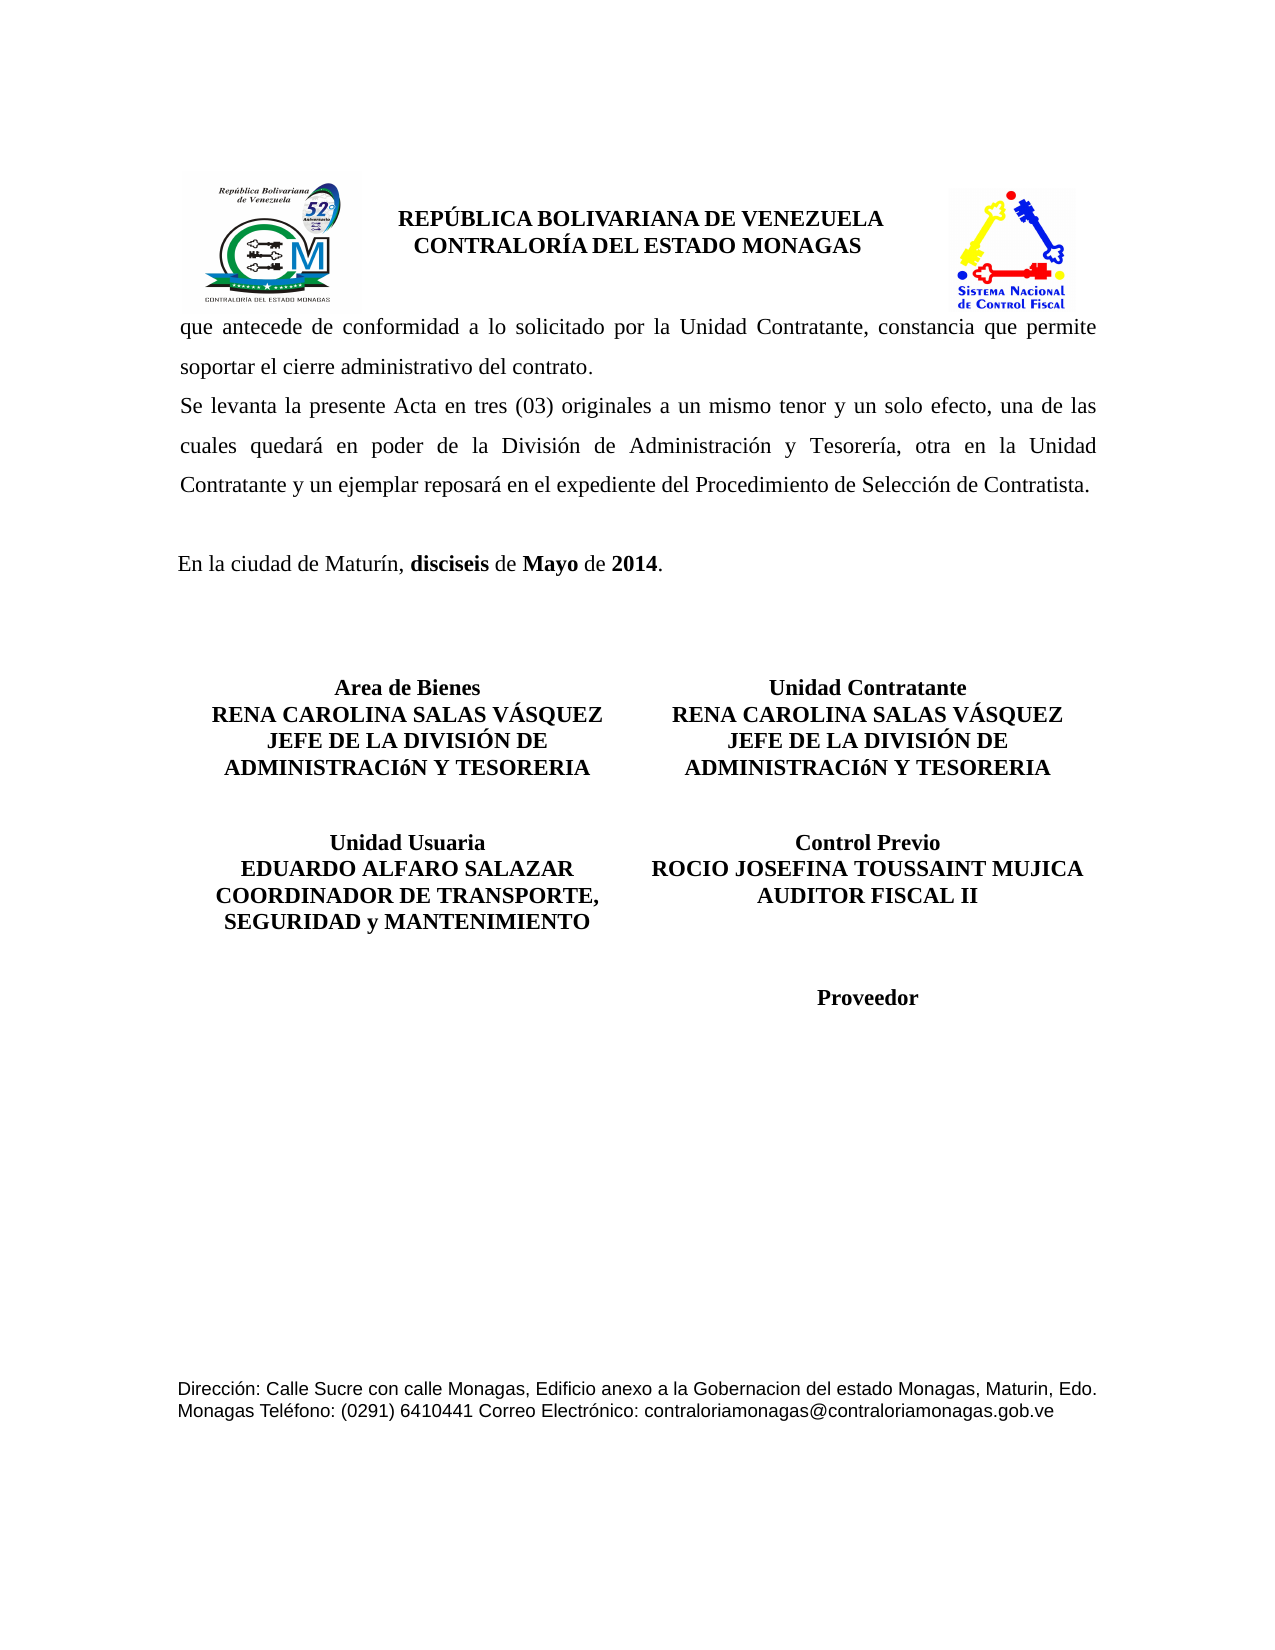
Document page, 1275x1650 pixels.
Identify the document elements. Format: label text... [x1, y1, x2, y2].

table_header Area de Bienes RENA CAROLINA SALAS VÁSQUEZ JEFE DE LA DIVISIÓN DE ADMINISTRACIóN Y TESORERIA [177, 669, 637, 786]
table_cell Proveedor [638, 978, 1098, 1042]
text que antecede de conformidad a lo solicitado por la Unidad Contratante, constancia que permite soportar el cierre administrativo del contrato. [180, 313, 1098, 379]
table_cell [177, 940, 637, 978]
text Se levanta la presente Acta en tres (03) originales a un mismo tenor y un solo efecto, una de las cuales quedará en poder de la División de Administración y Tesorería, otra en la Unidad Contratante y un ejemplar reposará en el expediente del Procedimiento de Selección de Contratista. [180, 392, 1098, 497]
table_cell [177, 786, 637, 823]
picture [182, 171, 363, 314]
table_cell Unidad Usuaria EDUARDO ALFARO SALAZAR COORDINADOR DE TRANSPORTE, SEGURIDAD y MANTENIMIENTO [177, 824, 637, 940]
text En la ciudad de Maturín, disciseis de Mayo de 2014. [177, 550, 1098, 576]
table_cell Control Previo ROCIO JOSEFINA TOUSSAINT MUJICA AUDITOR FISCAL II [638, 824, 1098, 940]
table_header Unidad Contratante RENA CAROLINA SALAS VÁSQUEZ JEFE DE LA DIVISIÓN DE ADMINISTRACIóN Y TESORERIA [638, 669, 1098, 786]
table_cell [177, 978, 637, 1042]
table_cell [638, 786, 1098, 823]
picture [948, 188, 1076, 312]
table_cell [638, 940, 1098, 978]
